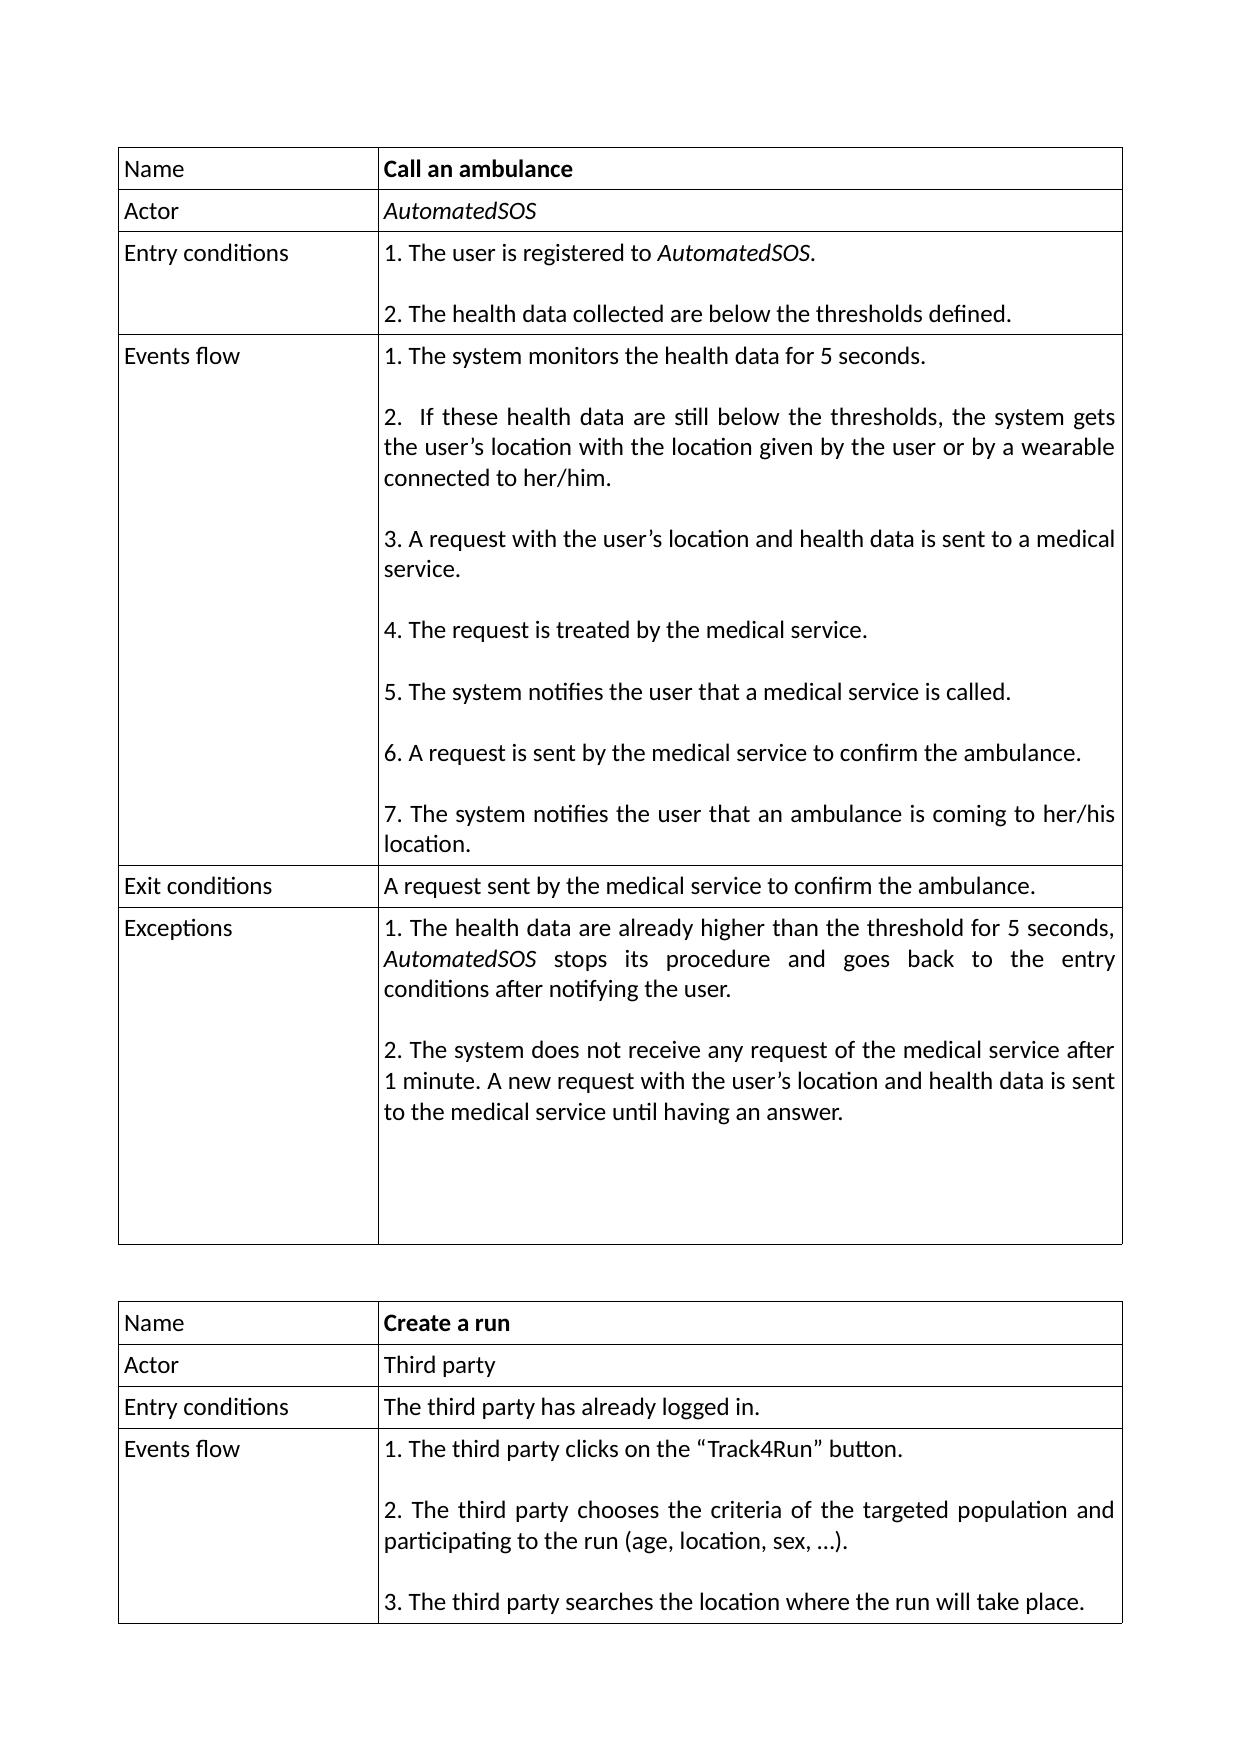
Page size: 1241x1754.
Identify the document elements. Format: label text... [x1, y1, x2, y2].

table_cell The third party has already logged in. [379, 1387, 1122, 1428]
table_cell Third party [379, 1345, 1122, 1386]
table_cell A request sent by the medical service to confirm the ambulance. [379, 866, 1122, 907]
table_cell Entry conditions [119, 1387, 378, 1428]
table_cell Events flow [119, 1429, 378, 1622]
table_cell 1. The user is registered to AutomatedSOS. 2. The health data collected are below the thresholds defined. [379, 232, 1122, 334]
table_header Name [119, 1302, 378, 1343]
table_cell AutomatedSOS [379, 190, 1122, 231]
table_cell Actor [119, 190, 378, 231]
table_cell Exceptions [119, 908, 378, 1244]
table_cell 1. The third party clicks on the “Track4Run” button. 2. The third party chooses the criteria of the targeted population and participating to the run (age, location, sex, …). 3. The third party searches the location where the run will take place. [379, 1429, 1122, 1622]
table_cell Actor [119, 1345, 378, 1386]
table_cell 1. The system monitors the health data for 5 seconds. 2. If these health data are still below the thresholds, the system gets the user’s location with the location given by the user or by a wearable connected to her/him. 3. A request with the user’s location and health data is sent to a medical service. 4. The request is treated by the medical service. 5. The system notifies the user that a medical service is called. 6. A request is sent by the medical service to confirm the ambulance. 7. The system notifies the user that an ambulance is coming to her/his location. [379, 335, 1122, 864]
table_header Name [119, 148, 378, 189]
table_cell Entry conditions [119, 232, 378, 334]
table_cell Exit conditions [119, 866, 378, 907]
table_header Create a run [379, 1302, 1122, 1343]
table_header Call an ambulance [379, 148, 1122, 189]
table_cell 1. The health data are already higher than the threshold for 5 seconds, AutomatedSOS stops its procedure and goes back to the entry conditions after notifying the user. 2. The system does not receive any request of the medical service after 1 minute. A new request with the user’s location and health data is sent to the medical service until having an answer. [379, 908, 1122, 1244]
table_cell Events flow [119, 335, 378, 864]
